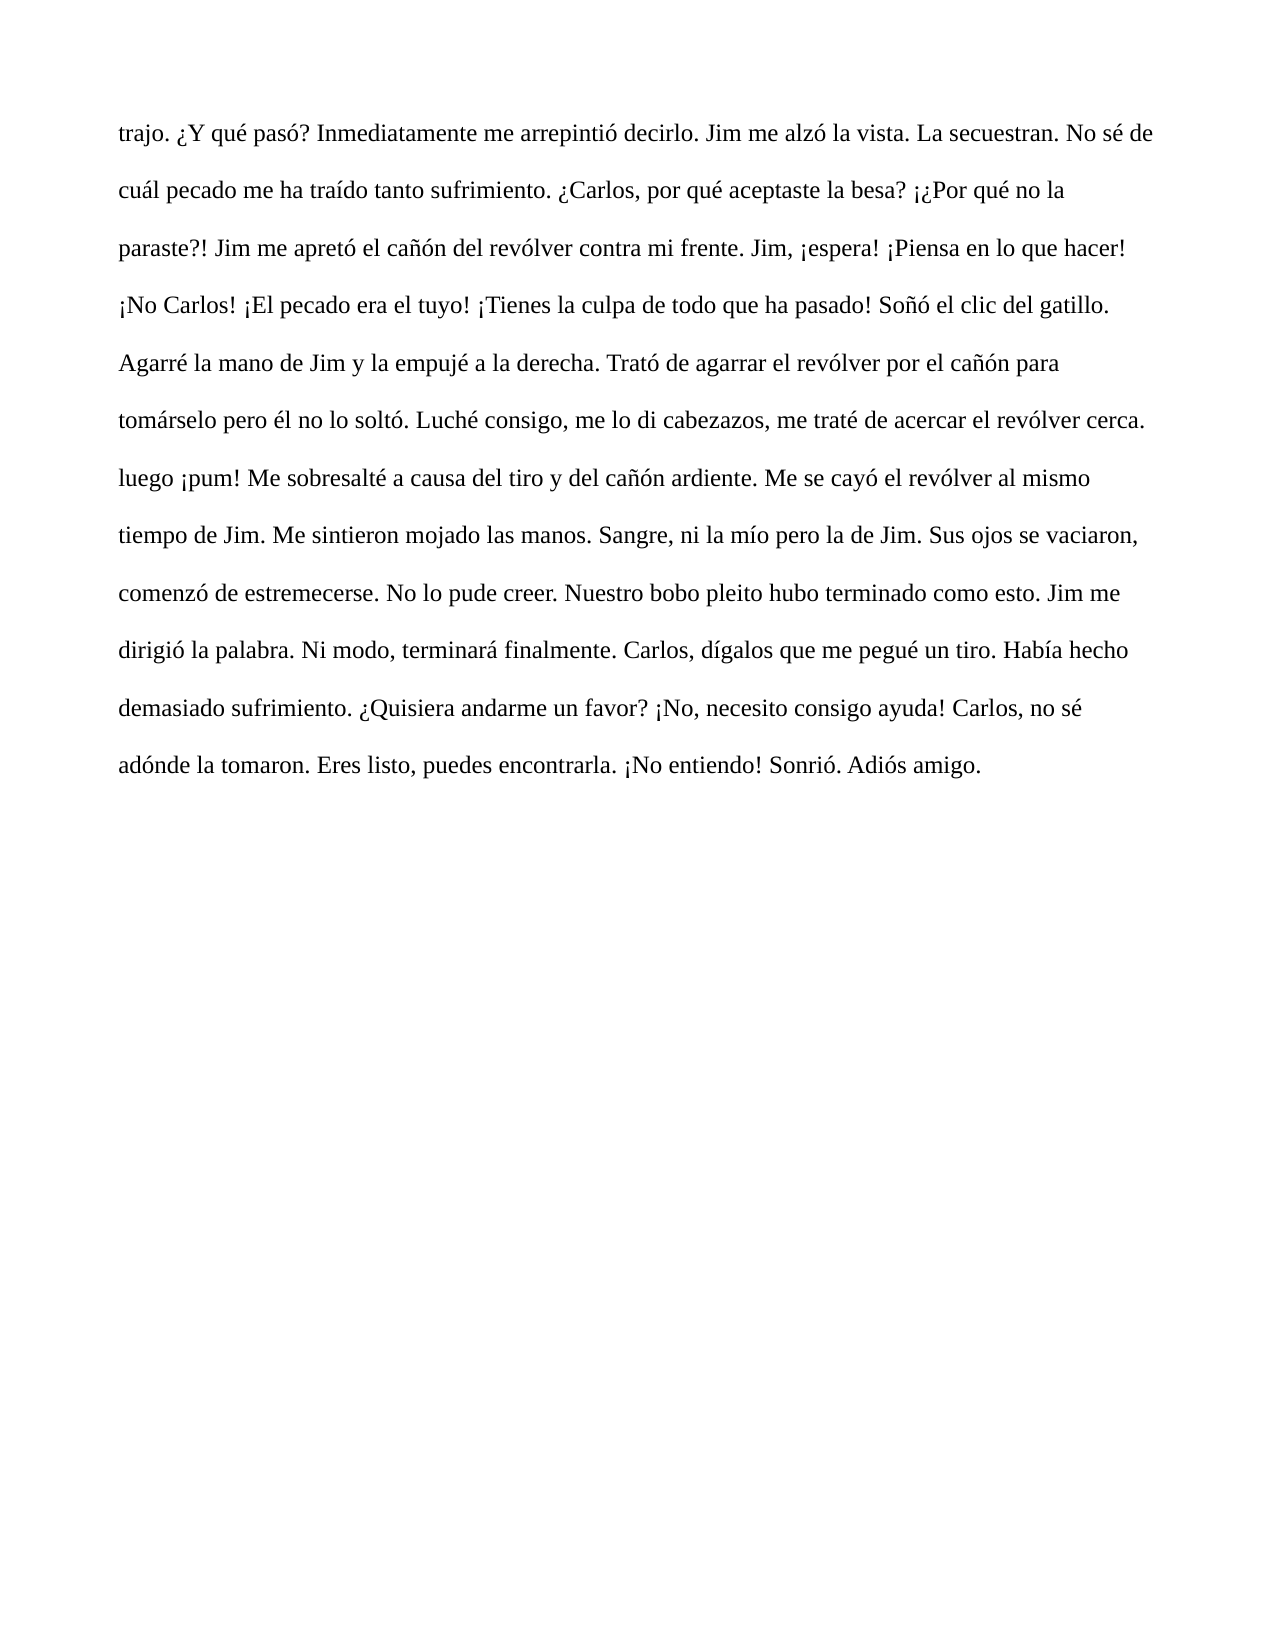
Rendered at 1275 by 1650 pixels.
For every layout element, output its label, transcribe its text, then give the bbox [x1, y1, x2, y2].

text trajo. ¿Y qué pasó? Inmediatamente me arrepintió decirlo. Jim me alzó la vista. La secuestran. No sé de cuál pecado me ha traído tanto sufrimiento. ¿Carlos, por qué aceptaste la besa? ¡¿Por qué no la paraste?! Jim me apretó el cañón del revólver contra mi frente. Jim, ¡espera! ¡Piensa en lo que hacer! ¡No Carlos! ¡El pecado era el tuyo! ¡Tienes la culpa de todo que ha pasado! Soñó el clic del gatillo. Agarré la mano de Jim y la empujé a la derecha. Trató de agarrar el revólver por el cañón para tomárselo pero él no lo soltó. Luché consigo, me lo di cabezazos, me traté de acercar el revólver cerca. luego ¡pum! Me sobresalté a causa del tiro y del cañón ardiente. Me se cayó el revólver al mismo tiempo de Jim. Me sintieron mojado las manos. Sangre, ni la mío pero la de Jim. Sus ojos se vaciaron, comenzó de estremecerse. No lo pude creer. Nuestro bobo pleito hubo terminado como esto. Jim me dirigió la palabra. Ni modo, terminará finalmente. Carlos, dígalos que me pegué un tiro. Había hecho demasiado sufrimiento. ¿Quisiera andarme un favor? ¡No, necesito consigo ayuda! Carlos, no sé adónde la tomaron. Eres listo, puedes encontrarla. ¡No entiendo! Sonrió. Adiós amigo. [118, 118, 1157, 779]
